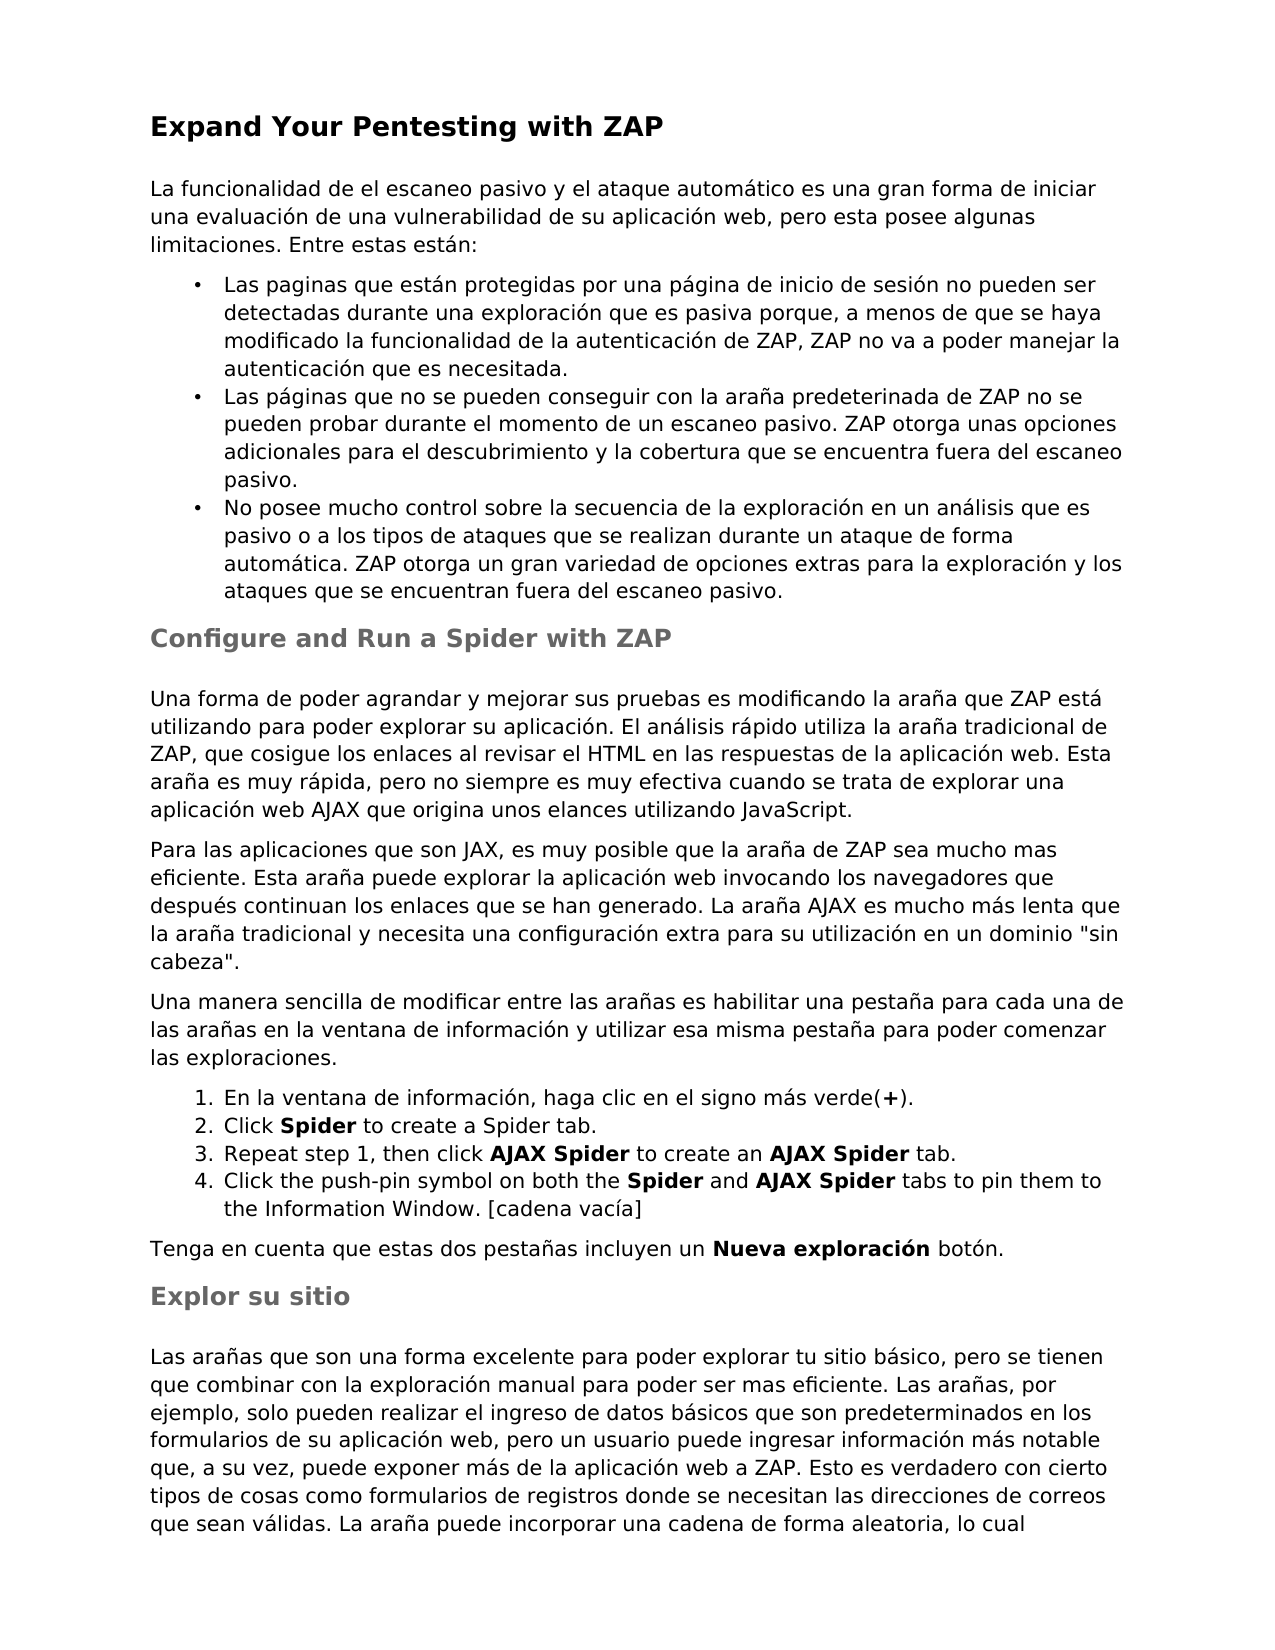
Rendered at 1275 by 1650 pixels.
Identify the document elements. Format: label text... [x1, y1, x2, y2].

list No posee mucho control sobre la secuencia de la exploración en un análisis que es pasivo o a los tipos de ataques que se realizan durante un ataque de forma automática. ZAP otorga un gran variedad de opciones extras para la exploración y los ataques que se encuentran fuera del escaneo pasivo. [194, 496, 1125, 604]
subtitle Explor su sitio [150, 1282, 1125, 1311]
text Una forma de poder agrandar y mejorar sus pruebas es modificando la araña que ZAP está utilizando para poder explorar su aplicación. El análisis rápido utiliza la araña tradicional de ZAP, que cosigue los enlaces al revisar el HTML en las respuestas de la aplicación web. Esta araña es muy rápida, pero no siempre es muy efectiva cuando se trata de explorar una aplicación web AJAX que origina unos elances utilizando JavaScript. [150, 687, 1125, 822]
list Las páginas que no se pueden conseguir con la araña predeterinada de ZAP no se pueden probar durante el momento de un escaneo pasivo. ZAP otorga unas opciones adicionales para el descubrimiento y la cobertura que se encuentra fuera del escaneo pasivo. [194, 385, 1125, 492]
subtitle Expand Your Pentesting with ZAP [150, 112, 1125, 143]
list Click Spider to create a Spider tab. [194, 1114, 1125, 1138]
text Para las aplicaciones que son JAX, es muy posible que la araña de ZAP sea mucho mas eficiente. Esta araña puede explorar la aplicación web invocando los navegadores que después continuan los enlaces que se han generado. La araña AJAX es mucho más lenta que la araña tradicional y necesita una configuración extra para su utilización en un dominio "sin cabeza". [150, 838, 1125, 974]
list Las paginas que están protegidas por una página de inicio de sesión no pueden ser detectadas durante una exploración que es pasiva porque, a menos de que se haya modificado la funcionalidad de la autenticación de ZAP, ZAP no va a poder manejar la autenticación que es necesitada. [194, 273, 1125, 381]
text Tenga en cuenta que estas dos pestañas incluyen un Nueva exploración botón. [150, 1237, 1125, 1262]
list Click the push-pin symbol on both the Spider and AJAX Spider tabs to pin them to the Information Window. [cadena vacía] [194, 1169, 1125, 1221]
text Una manera sencilla de modificar entre las arañas es habilitar una pestaña para cada una de las arañas en la ventana de información y utilizar esa misma pestaña para poder comenzar las exploraciones. [150, 990, 1125, 1070]
text La funcionalidad de el escaneo pasivo y el ataque automático es una gran forma de iniciar una evaluación de una vulnerabilidad de su aplicación web, pero esta posee algunas limitaciones. Entre estas están: [150, 177, 1125, 257]
subtitle Configure and Run a Spider with ZAP [150, 624, 1125, 653]
list En la ventana de información, haga clic en el signo más verde(+). [194, 1086, 1125, 1110]
list Repeat step 1, then click AJAX Spider to create an AJAX Spider tab. [194, 1142, 1125, 1166]
text Las arañas que son una forma excelente para poder explorar tu sitio básico, pero se tienen que combinar con la exploración manual para poder ser mas eficiente. Las arañas, por ejemplo, solo pueden realizar el ingreso de datos básicos que son predeterminados en los formularios de su aplicación web, pero un usuario puede ingresar información más notable que, a su vez, puede exponer más de la aplicación web a ZAP. Esto es verdadero con cierto tipos de cosas como formularios de registros donde se necesitan las direcciones de correos que sean válidas. La araña puede incorporar una cadena de forma aleatoria, lo cual [150, 1345, 1125, 1536]
